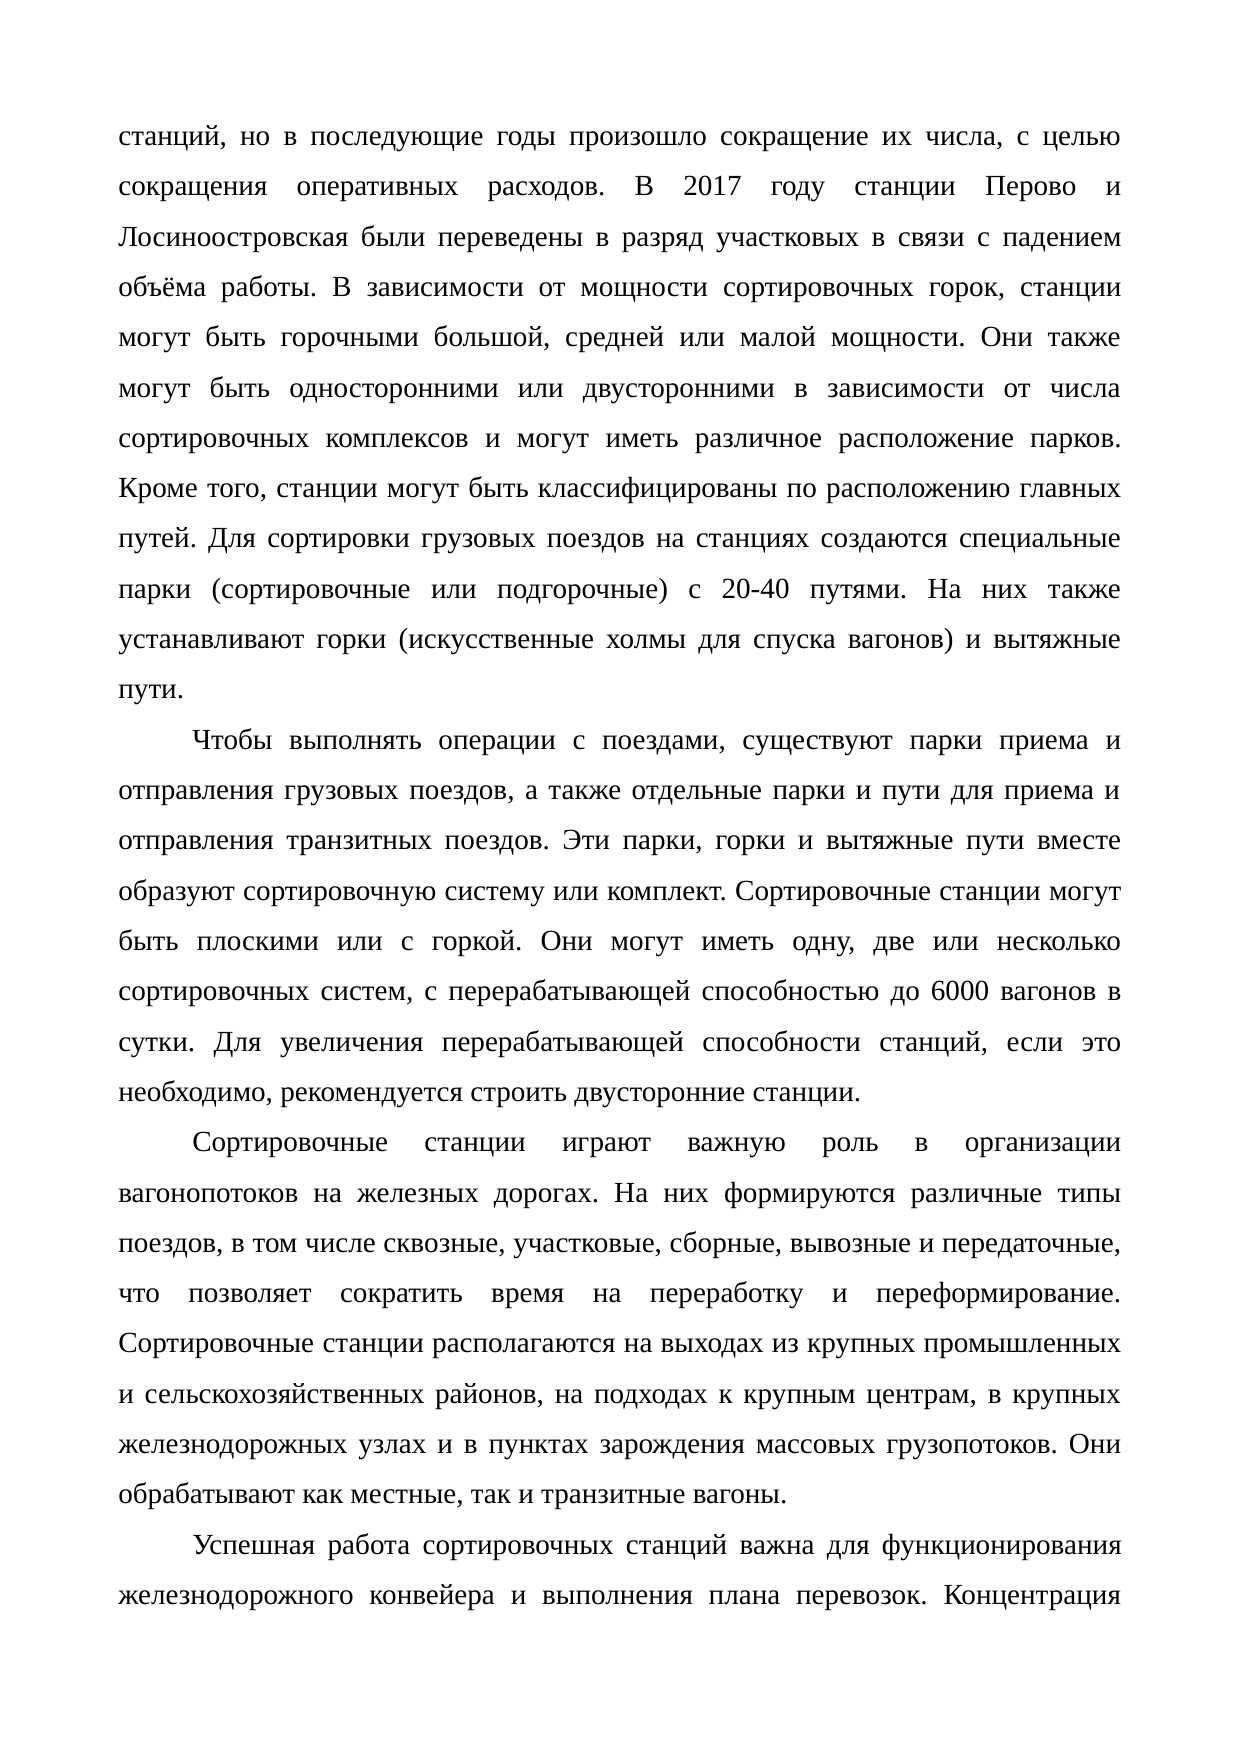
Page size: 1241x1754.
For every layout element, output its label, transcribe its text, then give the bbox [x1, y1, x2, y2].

text Чтобы выполнять операции с поездами, существуют парки приема и отправления грузовых поездов, а также отдельные парки и пути для приема и отправления транзитных поездов. Эти парки, горки и вытяжные пути вместе образуют сортировочную систему или комплект. Сортировочные станции могут быть плоскими или с горкой. Они могут иметь одну, две или несколько сортировочных систем, с перерабатывающей способностью до 6000 вагонов в сутки. Для увеличения перерабатывающей способности станций, если это необходимо, рекомендуется строить двусторонние станции. [118, 722, 1122, 1108]
text Сортировочные станции играют важную роль в организации вагонопотоков на железных дорогах. На них формируются различные типы поездов, в том числе сквозные, участковые, сборные, вывозные и передаточные, что позволяет сократить время на переработку и переформирование. Сортировочные станции располагаются на выходах из крупных промышленных и сельскохозяйственных районов, на подходах к крупным центрам, в крупных железнодорожных узлах и в пунктах зарождения массовых грузопотоков. Они обрабатывают как местные, так и транзитные вагоны. [118, 1124, 1122, 1510]
text станций, но в последующие годы произошло сокращение их числа, с целью сокращения оперативных расходов. В 2017 году станции Перово и Лосиноостровская были переведены в разряд участковых в связи с падением объёма работы. В зависимости от мощности сортировочных горок, станции могут быть горочными большой, средней или малой мощности. Они также могут быть односторонними или двусторонними в зависимости от числа сортировочных комплексов и могут иметь различное расположение парков. Кроме того, станции могут быть классифицированы по расположению главных путей. Для сортировки грузовых поездов на станциях создаются специальные парки (сортировочные или подгорочные) с 20-40 путями. На них также устанавливают горки (искусственные холмы для спуска вагонов) и вытяжные пути. [118, 118, 1122, 705]
text Успешная работа сортировочных станций важна для функционирования железнодорожного конвейера и выполнения плана перевозок. Концентрация [118, 1527, 1122, 1611]
